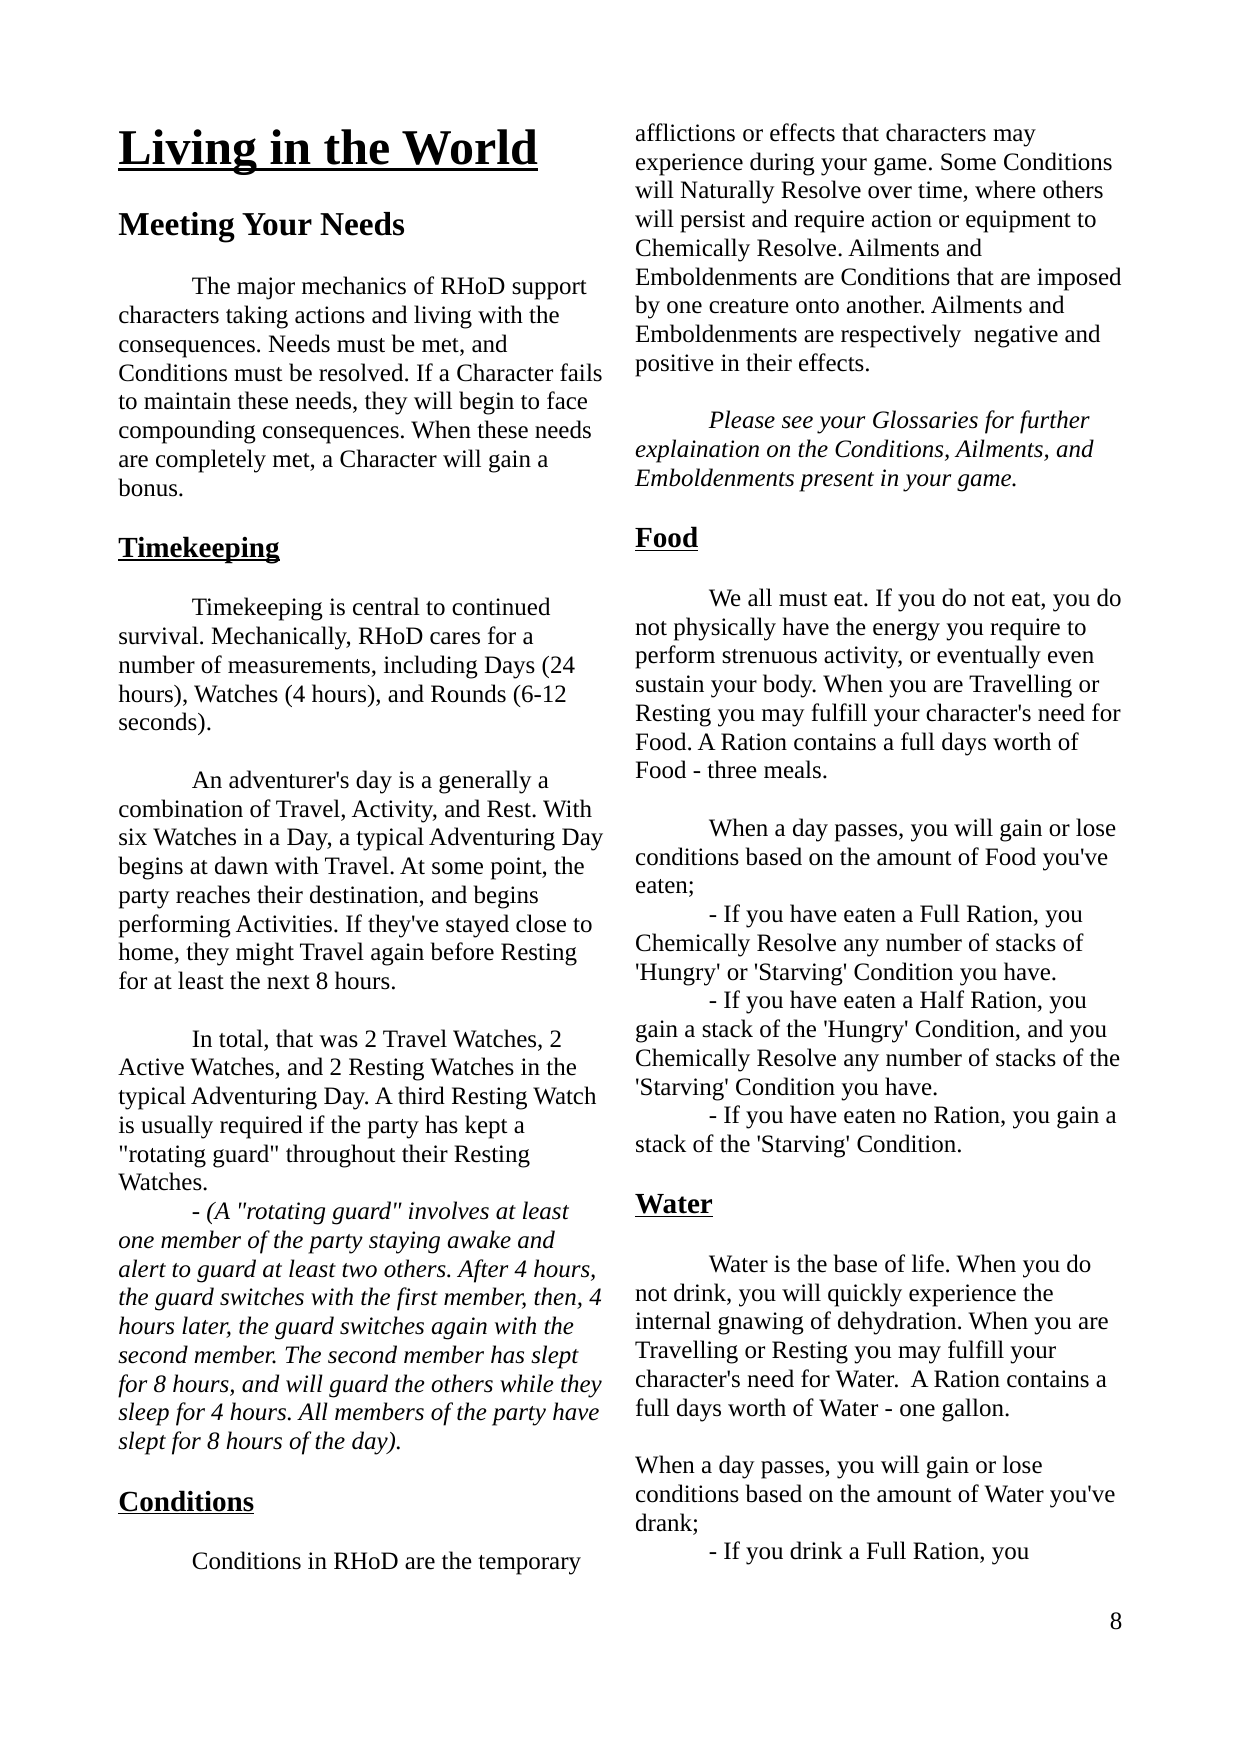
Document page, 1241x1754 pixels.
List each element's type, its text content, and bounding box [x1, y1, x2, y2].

text afflictions or effects that characters may experience during your game. Some Conditions will Naturally Resolve over time, where others will persist and require action or equipment to Chemically Resolve. Ailments and Emboldenments are Conditions that are imposed by one creature onto another. Ailments and Emboldenments are respectively negative and positive in their effects. [635, 118, 1122, 377]
text We all must eat. If you do not eat, you do not physically have the energy you require to perform strenuous activity, or eventually even sustain your body. When you are Travelling or Resting you may fulfill your character's need for Food. A Ration contains a full days worth of Food - three meals. When a day passes, you will gain or lose conditions based on the amount of Food you've eaten; - If you have eaten a Full Ration, you Chemically Resolve any number of stacks of 'Hungry' or 'Starving' Condition you have. - If you have eaten a Half Ration, you gain a stack of the 'Hungry' Condition, and you Chemically Resolve any number of stacks of the 'Starving' Condition you have. - If you have eaten no Ration, you gain a stack of the 'Starving' Condition. [635, 583, 1122, 1158]
text Timekeeping [118, 530, 605, 564]
text Conditions [118, 1484, 605, 1517]
text Timekeeping is central to continued survival. Mechanically, RHoD cares for a number of measurements, including Days (24 hours), Watches (4 hours), and Rounds (6-12 seconds). [118, 592, 605, 736]
text Food [635, 521, 1122, 554]
text Living in the World [118, 118, 605, 176]
text - (A "rotating guard" involves at least one member of the party staying awake and alert to guard at least two others. After 4 hours, the guard switches with the first member, then, 4 hours later, the guard switches again with the second member. The second member has slept for 8 hours, and will guard the others while they sleep for 4 hours. All members of the party have slept for 8 hours of the day). [118, 1196, 605, 1455]
text Water [635, 1187, 1122, 1220]
text An adventurer's day is a generally a combination of Travel, Activity, and Rest. With six Watches in a Day, a typical Adventuring Day begins at dawn with Travel. At some point, the party reaches their destination, and begins performing Activities. If they've stayed close to home, they might Travel again before Resting for at least the next 8 hours. In total, that was 2 Travel Watches, 2 Active Watches, and 2 Resting Watches in the typical Adventuring Day. A third Resting Watch is usually required if the party has kept a "rotating guard" throughout their Resting Watches. [118, 765, 605, 1196]
text The major mechanics of RHoD support characters taking actions and living with the consequences. Needs must be met, and Conditions must be resolved. If a Character fails to maintain these needs, they will begin to face compounding consequences. When these needs are completely met, a Character will gain a bonus. [118, 271, 605, 501]
text Please see your Glossaries for further explaination on the Conditions, Ailments, and Emboldenments present in your game. [635, 406, 1122, 492]
text Conditions in RHoD are the temporary [118, 1546, 605, 1575]
text Meeting Your Needs [118, 204, 605, 243]
text Water is the base of life. When you do not drink, you will quickly experience the internal gnawing of dehydration. When you are Travelling or Resting you may fulfill your character's need for Water. A Ration contains a full days worth of Water - one gallon. When a day passes, you will gain or lose conditions based on the amount of Water you've drank; [635, 1249, 1122, 1536]
text - If you drink a Full Ration, you [635, 1536, 1122, 1565]
